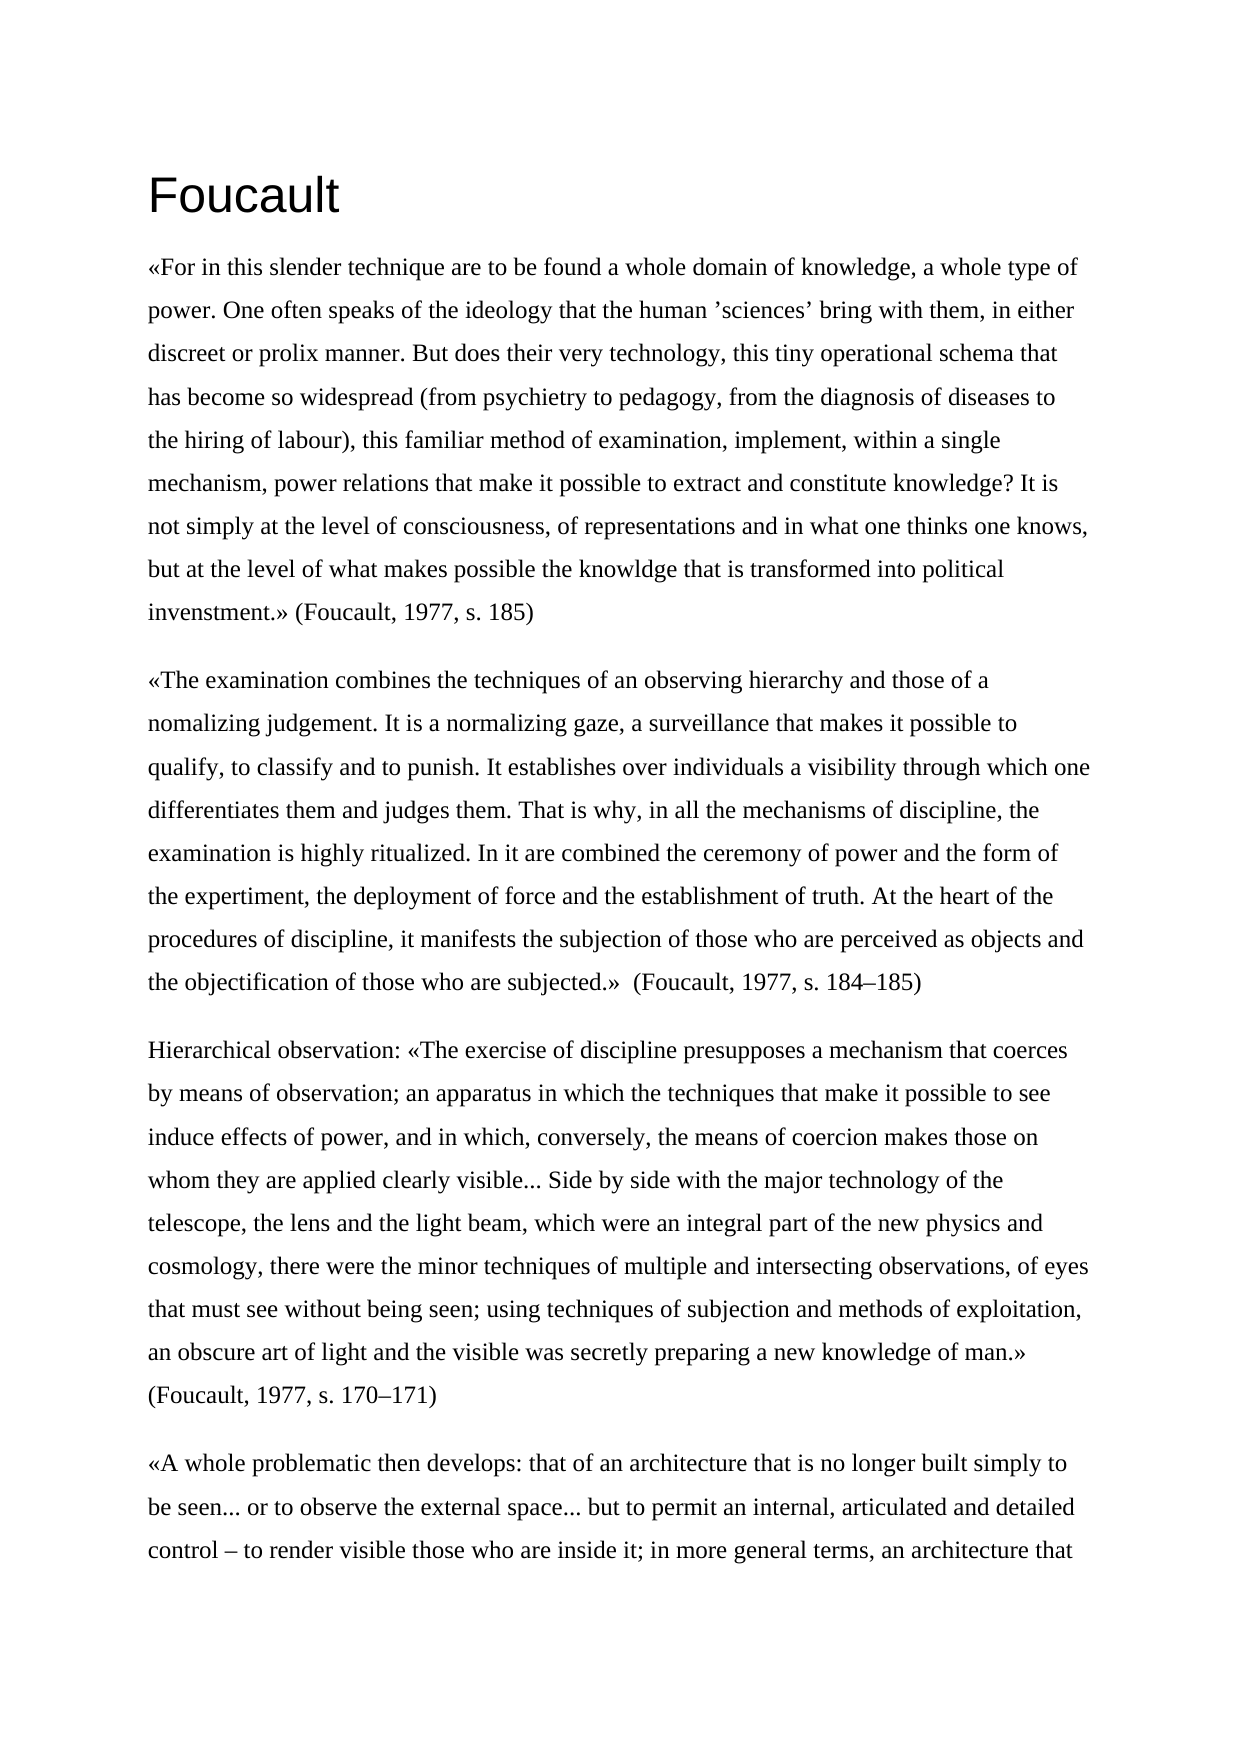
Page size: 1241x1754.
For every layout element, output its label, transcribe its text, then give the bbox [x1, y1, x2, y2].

text «The examination combines the techniques of an observing hierarchy and those of a nomalizing judgement. It is a normalizing gaze, a surveillance that makes it possible to qualify, to classify and to punish. It establishes over individuals a visibility through which one differentiates them and judges them. That is why, in all the mechanisms of discipline, the examination is highly ritualized. In it are combined the ceremony of power and the form of the expertiment, the deployment of force and the establishment of truth. At the heart of the procedures of discipline, it manifests the subjection of those who are perceived as objects and the objectification of those who are subjected.» (Foucault, 1977, s. 184–185) [148, 665, 1092, 996]
text Hierarchical observation: «The exercise of discipline presupposes a mechanism that coerces by means of observation; an apparatus in which the techniques that make it possible to see induce effects of power, and in which, conversely, the means of coercion makes those on whom they are applied clearly visible... Side by side with the major technology of the telescope, the lens and the light beam, which were an integral part of the new physics and cosmology, there were the minor techniques of multiple and intersecting observations, of eyes that must see without being seen; using techniques of subjection and methods of exploitation, an obscure art of light and the visible was secretly preparing a new knowledge of man.» (Foucault, 1977, s. 170–171) [148, 1035, 1092, 1409]
text «A whole problematic then develops: that of an architecture that is no longer built simply to be seen... or to observe the external space... but to permit an internal, articulated and detailed control – to render visible those who are inside it; in more general terms, an architecture that [148, 1448, 1092, 1563]
text «For in this slender technique are to be found a whole domain of knowledge, a whole type of power. One often speaks of the ideology that the human ’sciences’ bring with them, in either discreet or prolix manner. But does their very technology, this tiny operational schema that has become so widespread (from psychietry to pedagogy, from the diagnosis of diseases to the hiring of labour), this familiar method of examination, implement, within a single mechanism, power relations that make it possible to extract and constitute knowledge? It is not simply at the level of consciousness, of representations and in what one thinks one knows, but at the level of what makes possible the knowldge that is transformed into political invenstment.» (Foucault, 1977, s. 185) [148, 252, 1092, 626]
subtitle Foucault [148, 165, 1092, 223]
